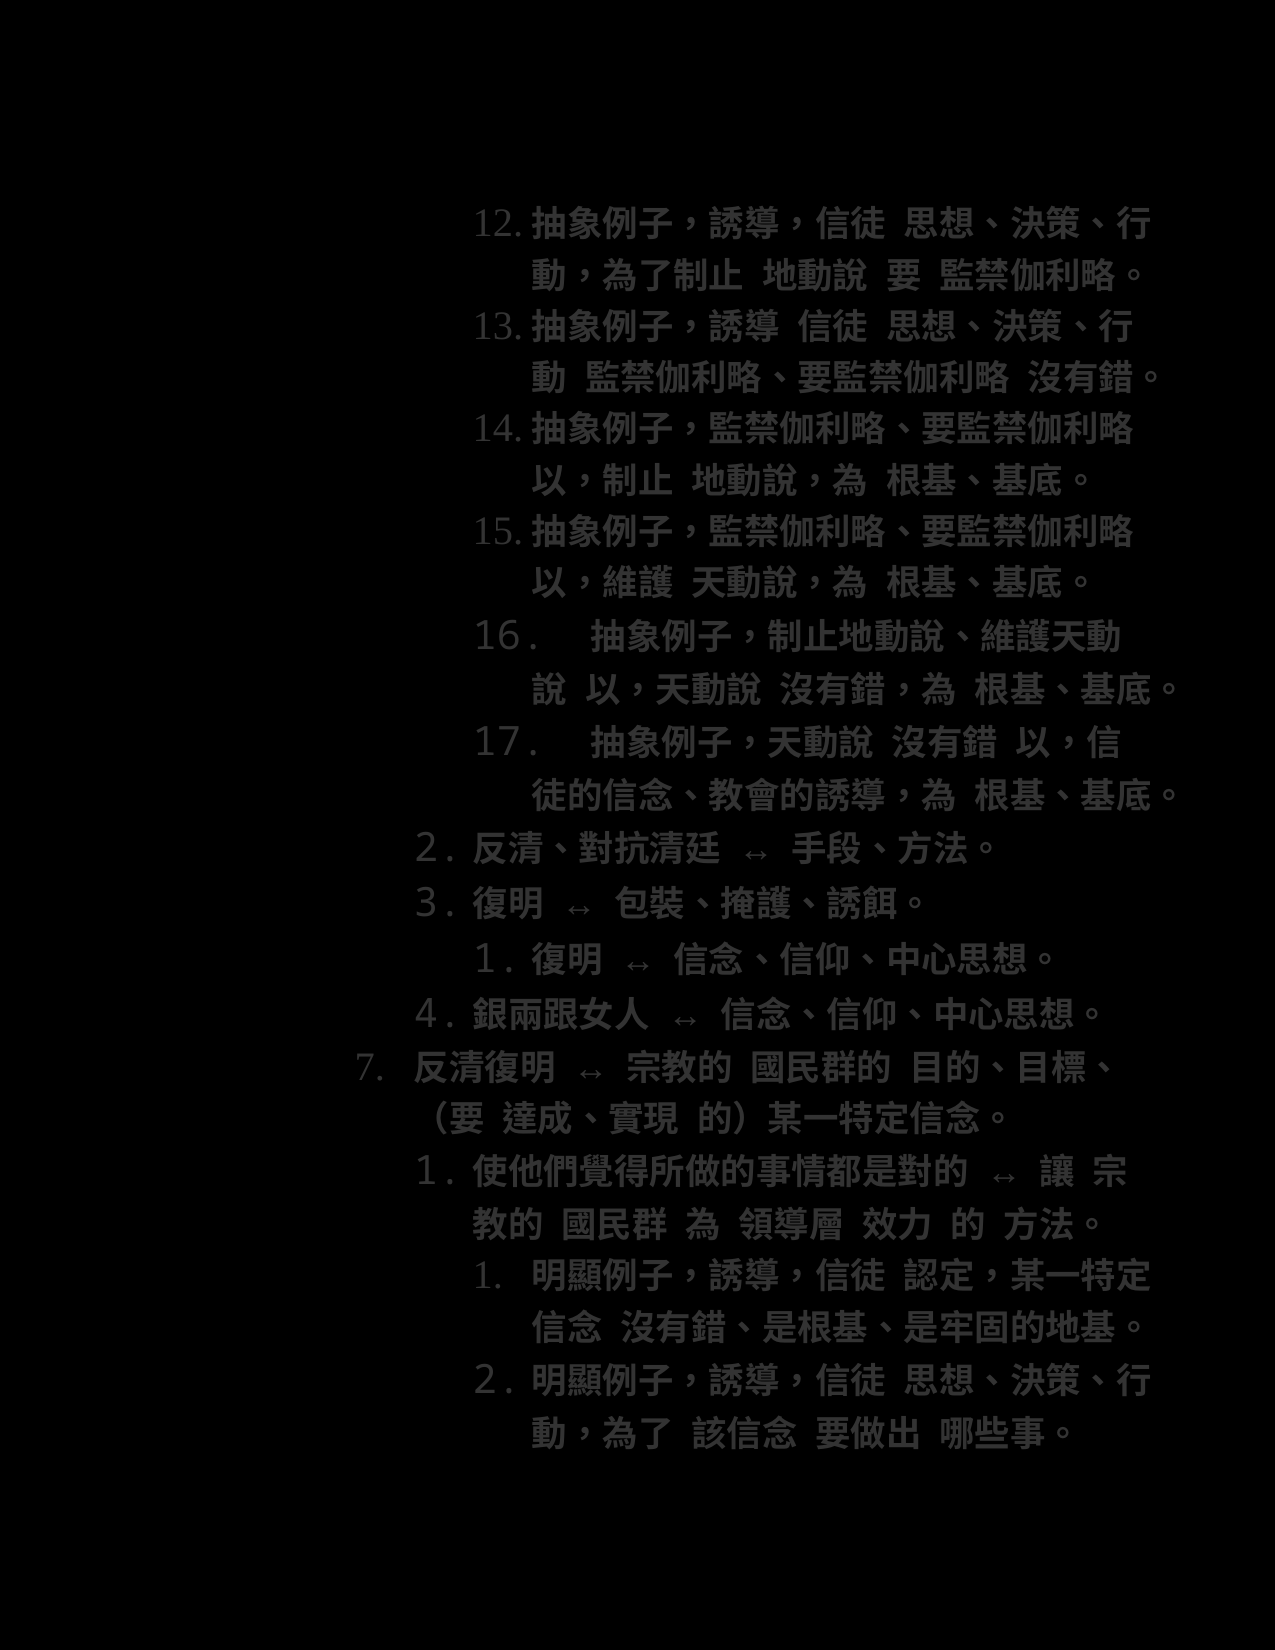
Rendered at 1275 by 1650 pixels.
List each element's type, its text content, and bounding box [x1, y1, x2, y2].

list 反清、對抗清廷 ↔ 手段、方法。 [413, 818, 1157, 874]
list 明顯例子，誘導，信徒 思想、決策、行動，為了 該信念 要做出 哪些事。 [472, 1350, 1157, 1457]
list 使他們覺得所做的事情都是對的 ↔ 讓 宗教的 國民群 為 領導層 效力 的 方法。 [413, 1141, 1157, 1248]
list 抽象例子，監禁伽利略、要監禁伽利略 以，制止 地動說，為 根基、基底。 [472, 401, 1157, 503]
list 復明 ↔ 包裝、掩護、誘餌。 [413, 874, 1157, 929]
list 抽象例子，制止地動說、維護天動說 以，天動說 沒有錯，為 根基、基底。 [472, 606, 1157, 712]
list 抽象例子，監禁伽利略、要監禁伽利略 以，維護 天動說，為 根基、基底。 [472, 503, 1157, 606]
list 反清復明 ↔ 宗教的 國民群的 目的、目標、（要 達成、實現 的）某一特定信念。 [354, 1039, 1157, 1141]
list 抽象例子，誘導，信徒 思想、決策、行動，為了制止 地動說 要 監禁伽利略。 [472, 196, 1157, 298]
list 抽象例子，誘導 信徒 思想、決策、行動 監禁伽利略、要監禁伽利略 沒有錯。 [472, 298, 1157, 401]
list 銀兩跟女人 ↔ 信念、信仰、中心思想。 [413, 984, 1157, 1039]
list 復明 ↔ 信念、信仰、中心思想。 [472, 929, 1157, 984]
list 抽象例子，天動說 沒有錯 以，信徒的信念、教會的誘導，為 根基、基底。 [472, 712, 1157, 818]
list 明顯例子，誘導，信徒 認定，某一特定信念 沒有錯、是根基、是牢固的地基。 [472, 1248, 1157, 1350]
